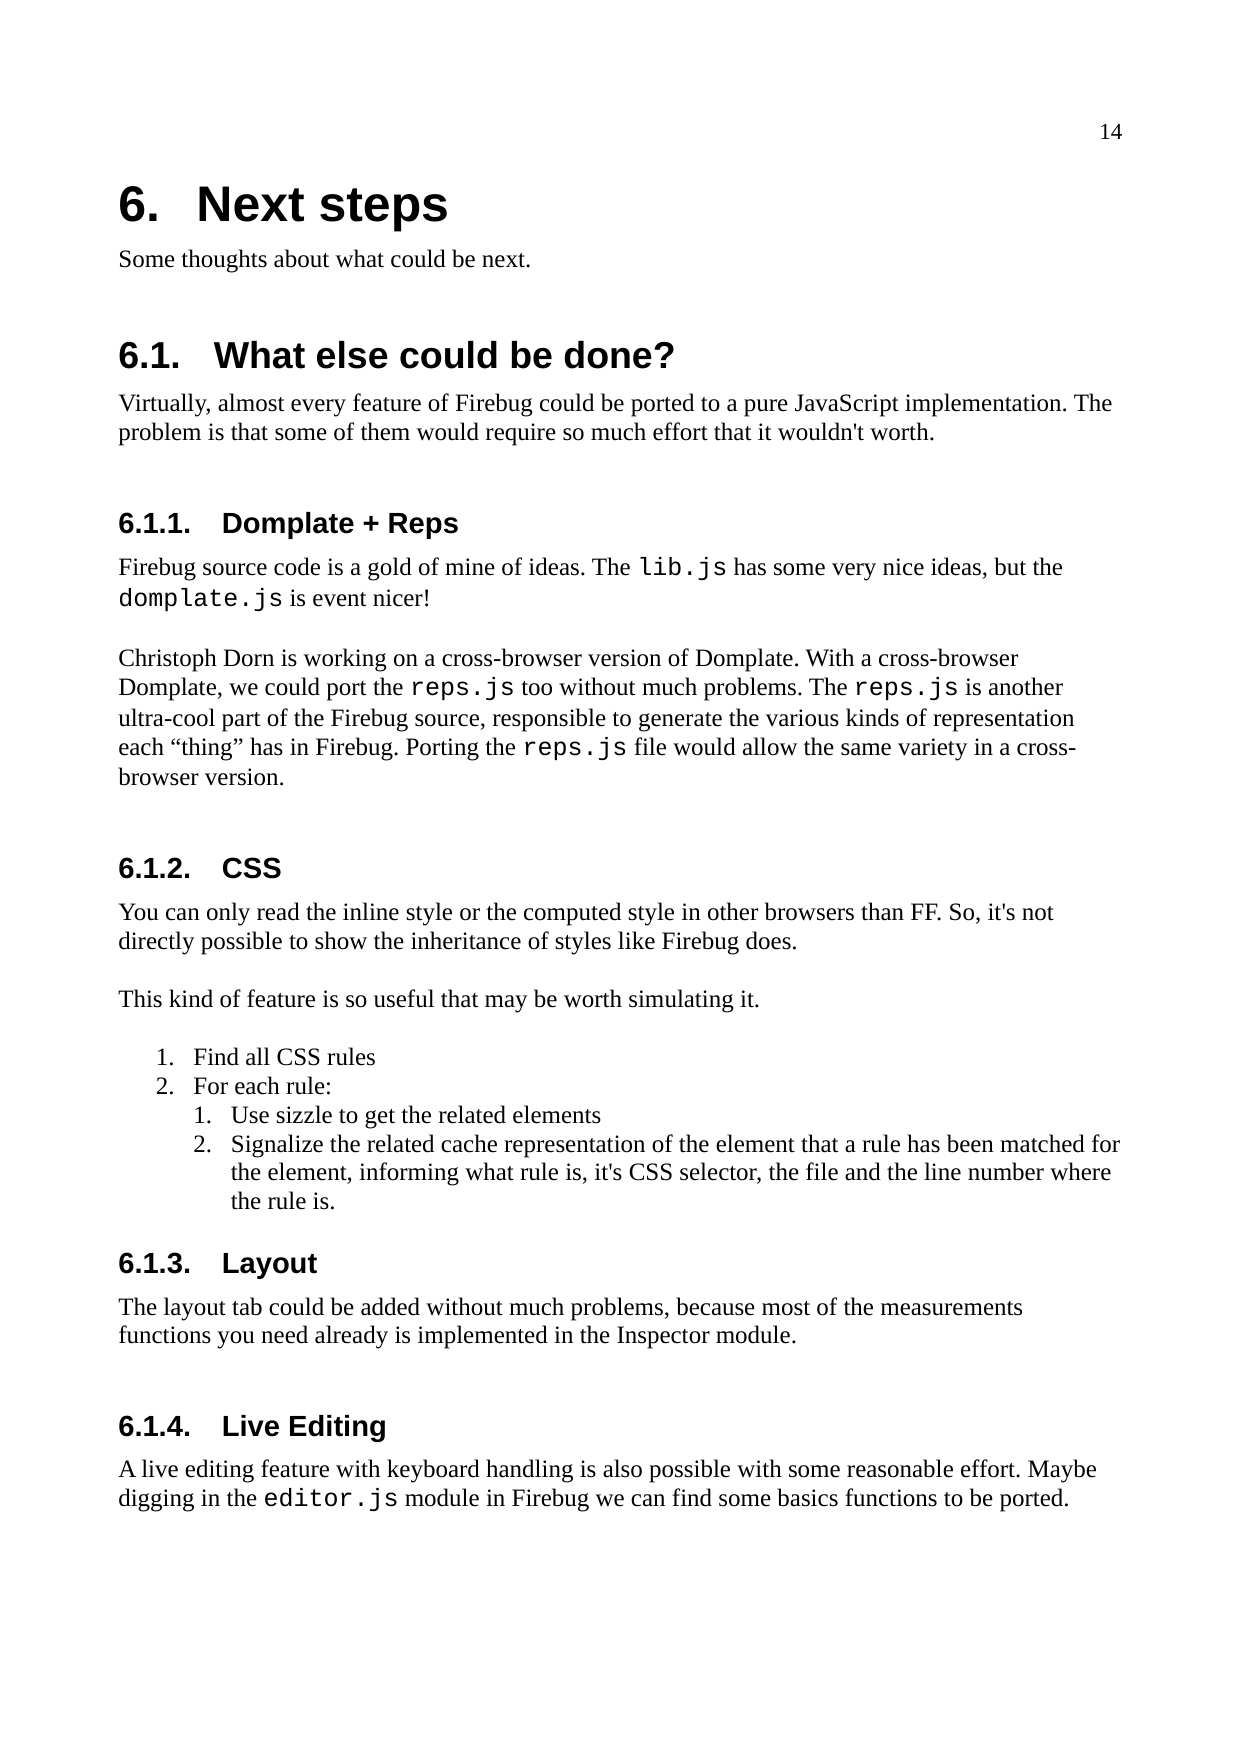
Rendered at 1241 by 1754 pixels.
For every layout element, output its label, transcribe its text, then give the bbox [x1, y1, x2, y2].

text Some thoughts about what could be next. [118, 244, 1122, 273]
text A live editing feature with keyboard handling is also possible with some reasonable effort. Maybe digging in the editor.js module in Firebug we can find some basics functions to be ported. [118, 1454, 1122, 1514]
list Find all CSS rules [156, 1042, 1122, 1071]
text This kind of feature is so useful that may be worth simulating it. [118, 984, 1122, 1013]
text Christoph Dorn is working on a cross-browser version of Domplate. With a cross-browser Domplate, we could port the reps.js too without much problems. The reps.js is another ultra-cool part of the Firebug source, responsible to generate the various kinds of representation each “thing” has in Firebug. Porting the reps.js file would allow the same variety in a cross-browser version. [118, 643, 1122, 791]
list For each rule: [156, 1071, 1122, 1100]
subtitle Next steps [118, 174, 1122, 231]
text The layout tab could be added without much problems, because most of the measurements functions you need already is implemented in the Inspector module. [118, 1292, 1122, 1349]
text You can only read the inline style or the computed style in other browsers than FF. So, it's not directly possible to show the inheritance of styles like Firebug does. [118, 897, 1122, 955]
subtitle Domplate + Reps [118, 506, 1122, 540]
subtitle Layout [118, 1246, 1122, 1279]
subtitle CSS [118, 851, 1122, 885]
text Virtually, almost every feature of Firebug could be ported to a pure JavaScript implementation. The problem is that some of them would require so much effort that it wouldn't worth. [118, 388, 1122, 446]
text Firebug source code is a gold of mine of ideas. The lib.js has some very nice ideas, but the domplate.js is event nicer! [118, 552, 1122, 614]
list Signalize the related cache representation of the element that a rule has been matched for the element, informing what rule is, it's CSS selector, the file and the line number where the rule is. [193, 1129, 1122, 1215]
subtitle What else could be done? [118, 333, 1122, 376]
list Use sizzle to get the related elements [193, 1100, 1122, 1129]
subtitle Live Editing [118, 1409, 1122, 1442]
